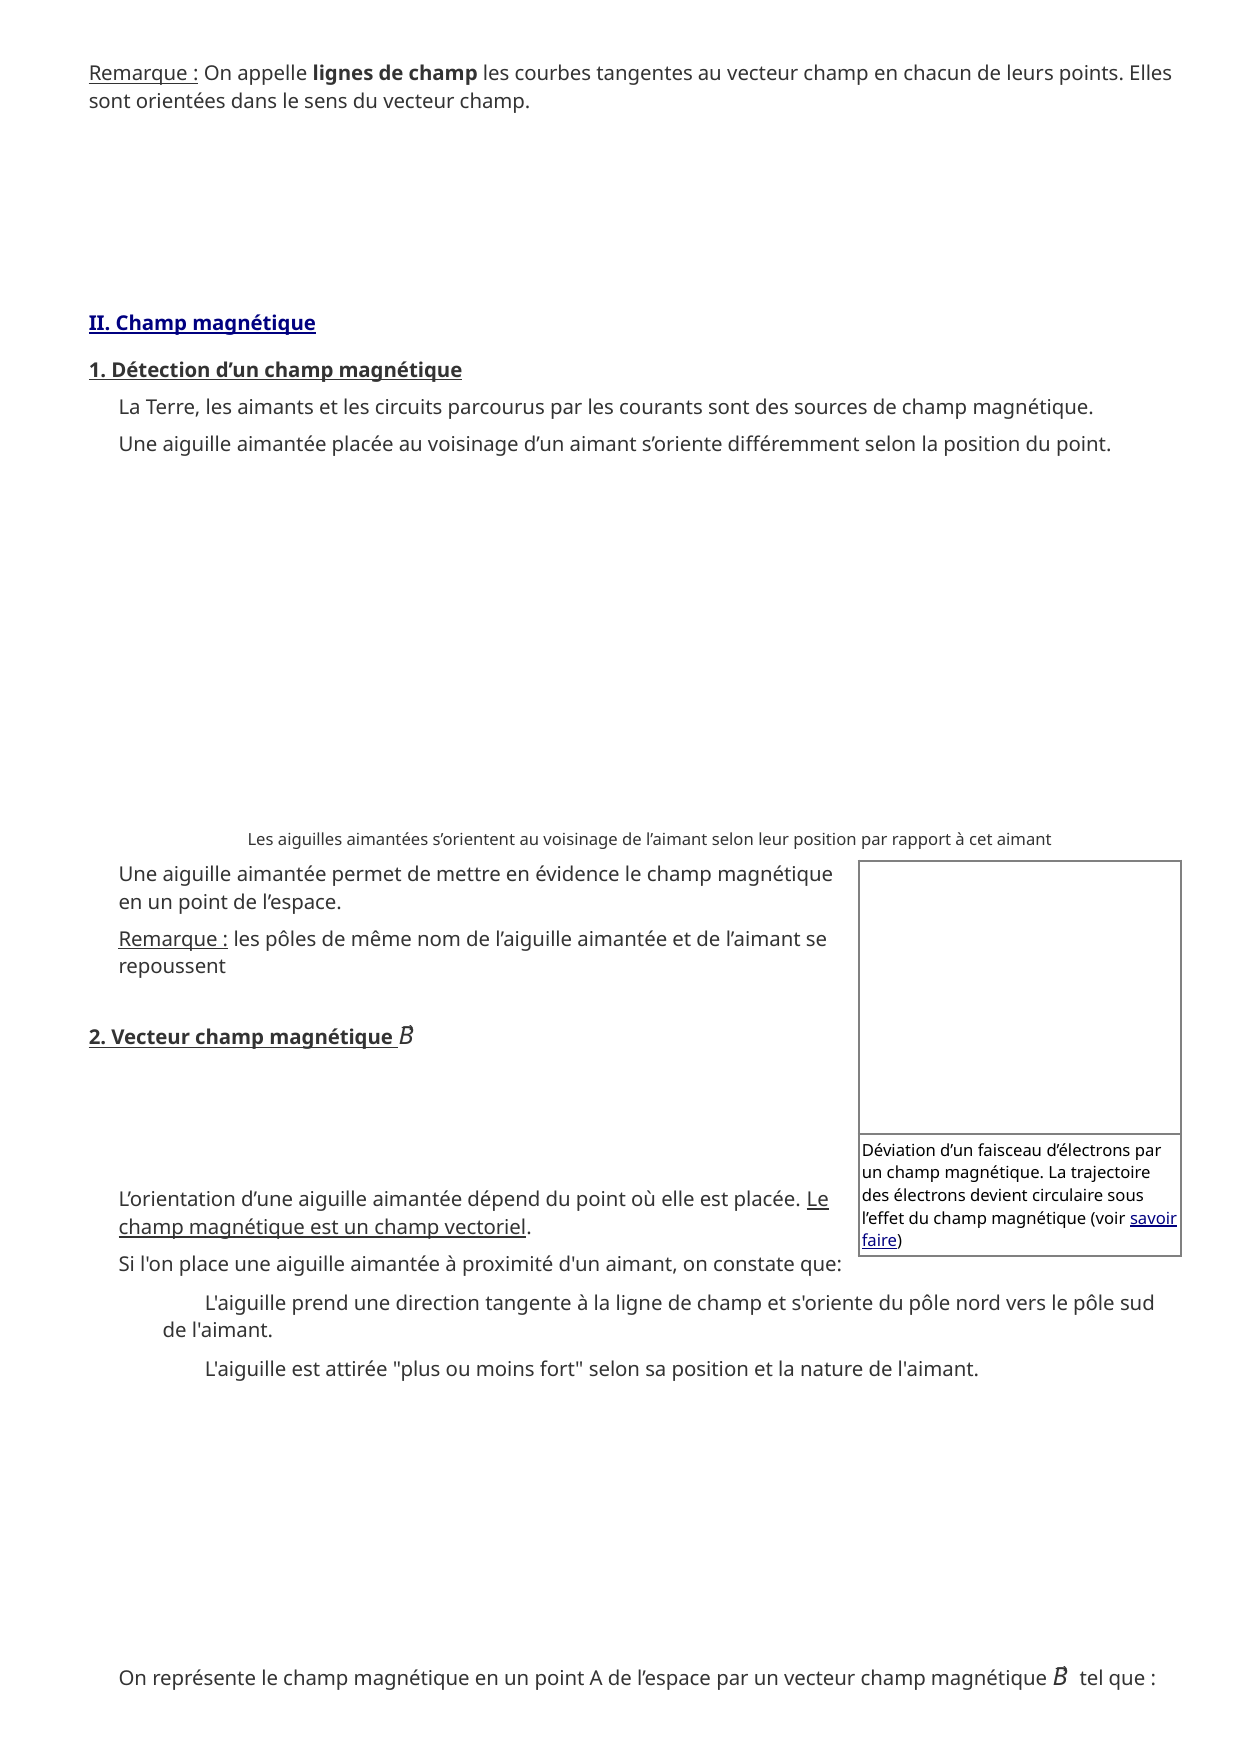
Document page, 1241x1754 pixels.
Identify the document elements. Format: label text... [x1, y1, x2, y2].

table_header [860, 862, 1180, 1133]
table_header [143, 1392, 574, 1659]
text La Terre, les aimants et les circuits parcourus par les courants sont des sources de champ magnétique. [118, 392, 1181, 420]
text L'aiguille prend une direction tangente à la ligne de champ et s'oriente du pôle nord vers le pôle sud de l'aimant. [162, 1287, 1181, 1344]
text Si l'on place une aiguille aimantée à proximité d'un aimant, on constate que: [118, 1249, 1181, 1277]
text L'aiguille est attirée "plus ou moins fort" selon sa position et la nature de l'aimant. [162, 1353, 1181, 1382]
text 1. Détection d’un champ magnétique [88, 355, 1181, 383]
table_cell Déviation d’un faisceau d’électrons par un champ magnétique. La trajectoire des électrons devient circulaire sous l’effet du champ magnétique (voir savoir faire) [860, 1135, 1180, 1254]
table_header [713, 1392, 1127, 1659]
text On représente le champ magnétique en un point A de l’espace par un vecteur champ magnétique B⃗ tel que : [118, 1659, 1181, 1693]
text 2. Vecteur champ magnétique B⃗ [88, 1018, 858, 1052]
text Remarque : On appelle lignes de champ les courbes tangentes au vecteur champ en chacun de leurs points. Elles sont orientées dans le sens du vecteur champ. [88, 59, 1181, 114]
text II. Champ magnétique [88, 309, 1181, 337]
table_header [574, 1392, 713, 1659]
text Remarque : les pôles de même nom de l’aiguille aimantée et de l’aimant se repoussent [118, 924, 858, 980]
text L’orientation d’une aiguille aimantée dépend du point où elle est placée. Le champ magnétique est un champ vectoriel. [118, 1185, 858, 1240]
text Une aiguille aimantée permet de mettre en évidence le champ magnétique en un point de l’espace. [118, 859, 859, 915]
text Les aiguilles aimantées s’orientent au voisinage de l’aimant selon leur position par rapport à cet aimant [118, 827, 1181, 850]
text Une aiguille aimantée placée au voisinage d’un aimant s’oriente différemment selon la position du point. [118, 429, 1181, 457]
